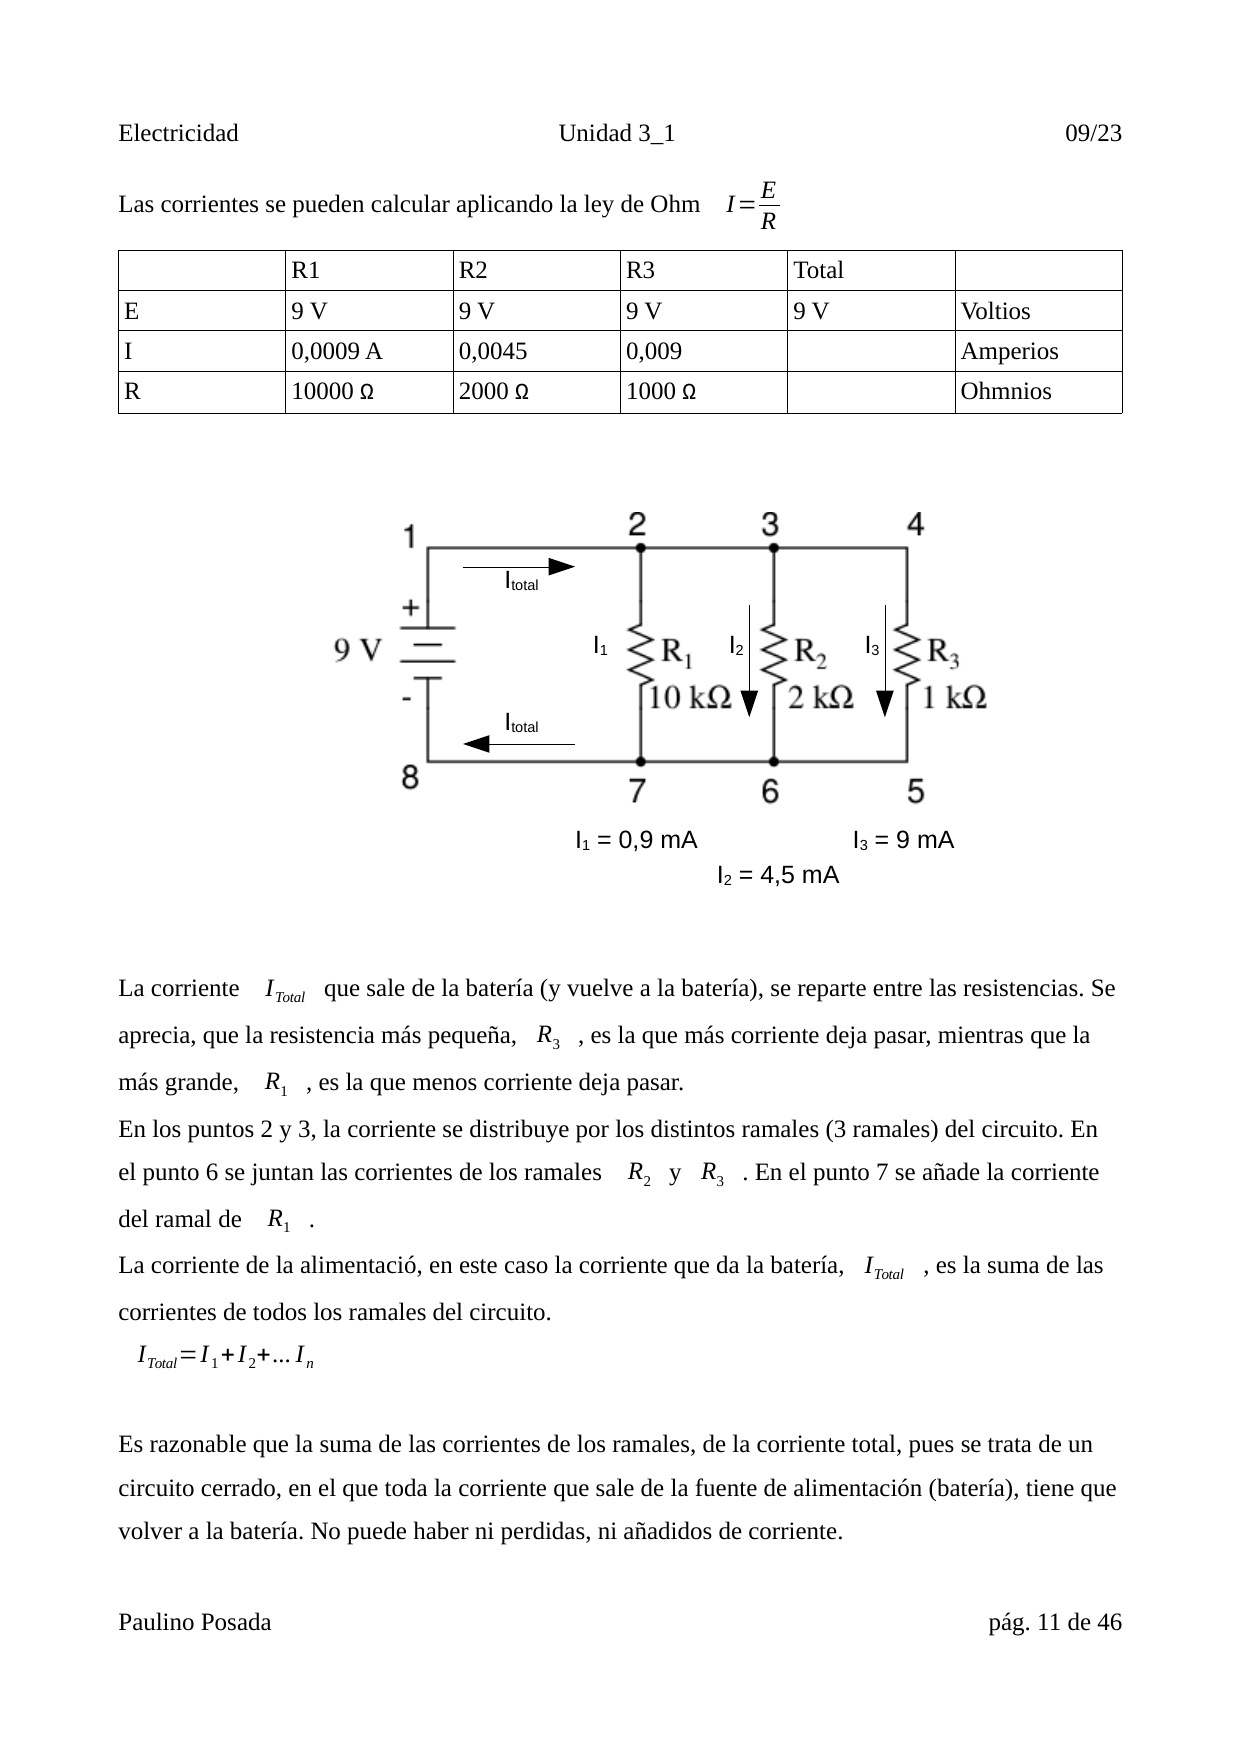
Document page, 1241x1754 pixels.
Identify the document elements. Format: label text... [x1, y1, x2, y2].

picture [295, 512, 1001, 809]
table_header R1 [286, 251, 453, 290]
table_cell Ohmnios [956, 372, 1122, 412]
table_cell 9 V [286, 291, 453, 330]
table_cell [788, 372, 955, 412]
table_cell 0,0045 [454, 331, 620, 371]
table_cell 1000 Ω [621, 372, 787, 412]
table_cell 10000 Ω [286, 372, 453, 412]
table_header R3 [621, 251, 787, 290]
text Es razonable que la suma de las corrientes de los ramales, de la corriente total, pues se trata de un circuito cerrado, en el que toda la corriente que sale de la fuente de alimentación (batería), tiene que volver a la batería. No puede haber ni perdidas, ni añadidos de corriente. [118, 1429, 1122, 1544]
text La corriente de la alimentació, en este caso la corriente que da la batería,, es la suma de las corrientes de todos los ramales del circuito. [118, 1251, 1122, 1326]
table_cell 0,009 [621, 331, 787, 371]
table_header Total [788, 251, 955, 290]
table_cell E [119, 291, 285, 330]
text La corriente que sale de la batería (y vuelve a la batería), se reparte entre las resistencias. Se aprecia, que la resistencia más pequeña,, es la que más corriente deja pasar, mientras que la más grande, , es la que menos corriente deja pasar. [118, 973, 1122, 1099]
table_cell Voltios [956, 291, 1122, 330]
table_cell Amperios [956, 331, 1122, 371]
table_cell R [119, 372, 285, 412]
table_cell 9 V [788, 291, 955, 330]
table_cell 9 V [454, 291, 620, 330]
table_header [119, 251, 285, 290]
table_header R2 [454, 251, 620, 290]
table_cell 9 V [621, 291, 787, 330]
table_header [956, 251, 1122, 290]
text En los puntos 2 y 3, la corriente se distribuye por los distintos ramales (3 ramales) del circuito. En el punto 6 se juntan las corrientes de los ramales y. En el punto 7 se añade la corriente del ramal de . [118, 1114, 1122, 1236]
table_cell [788, 331, 955, 371]
text Las corrientes se pueden calcular aplicando la ley de Ohm [118, 176, 1122, 235]
table_cell 2000 Ω [454, 372, 620, 412]
table_cell 0,0009 A [286, 331, 453, 371]
table_cell I [119, 331, 285, 371]
